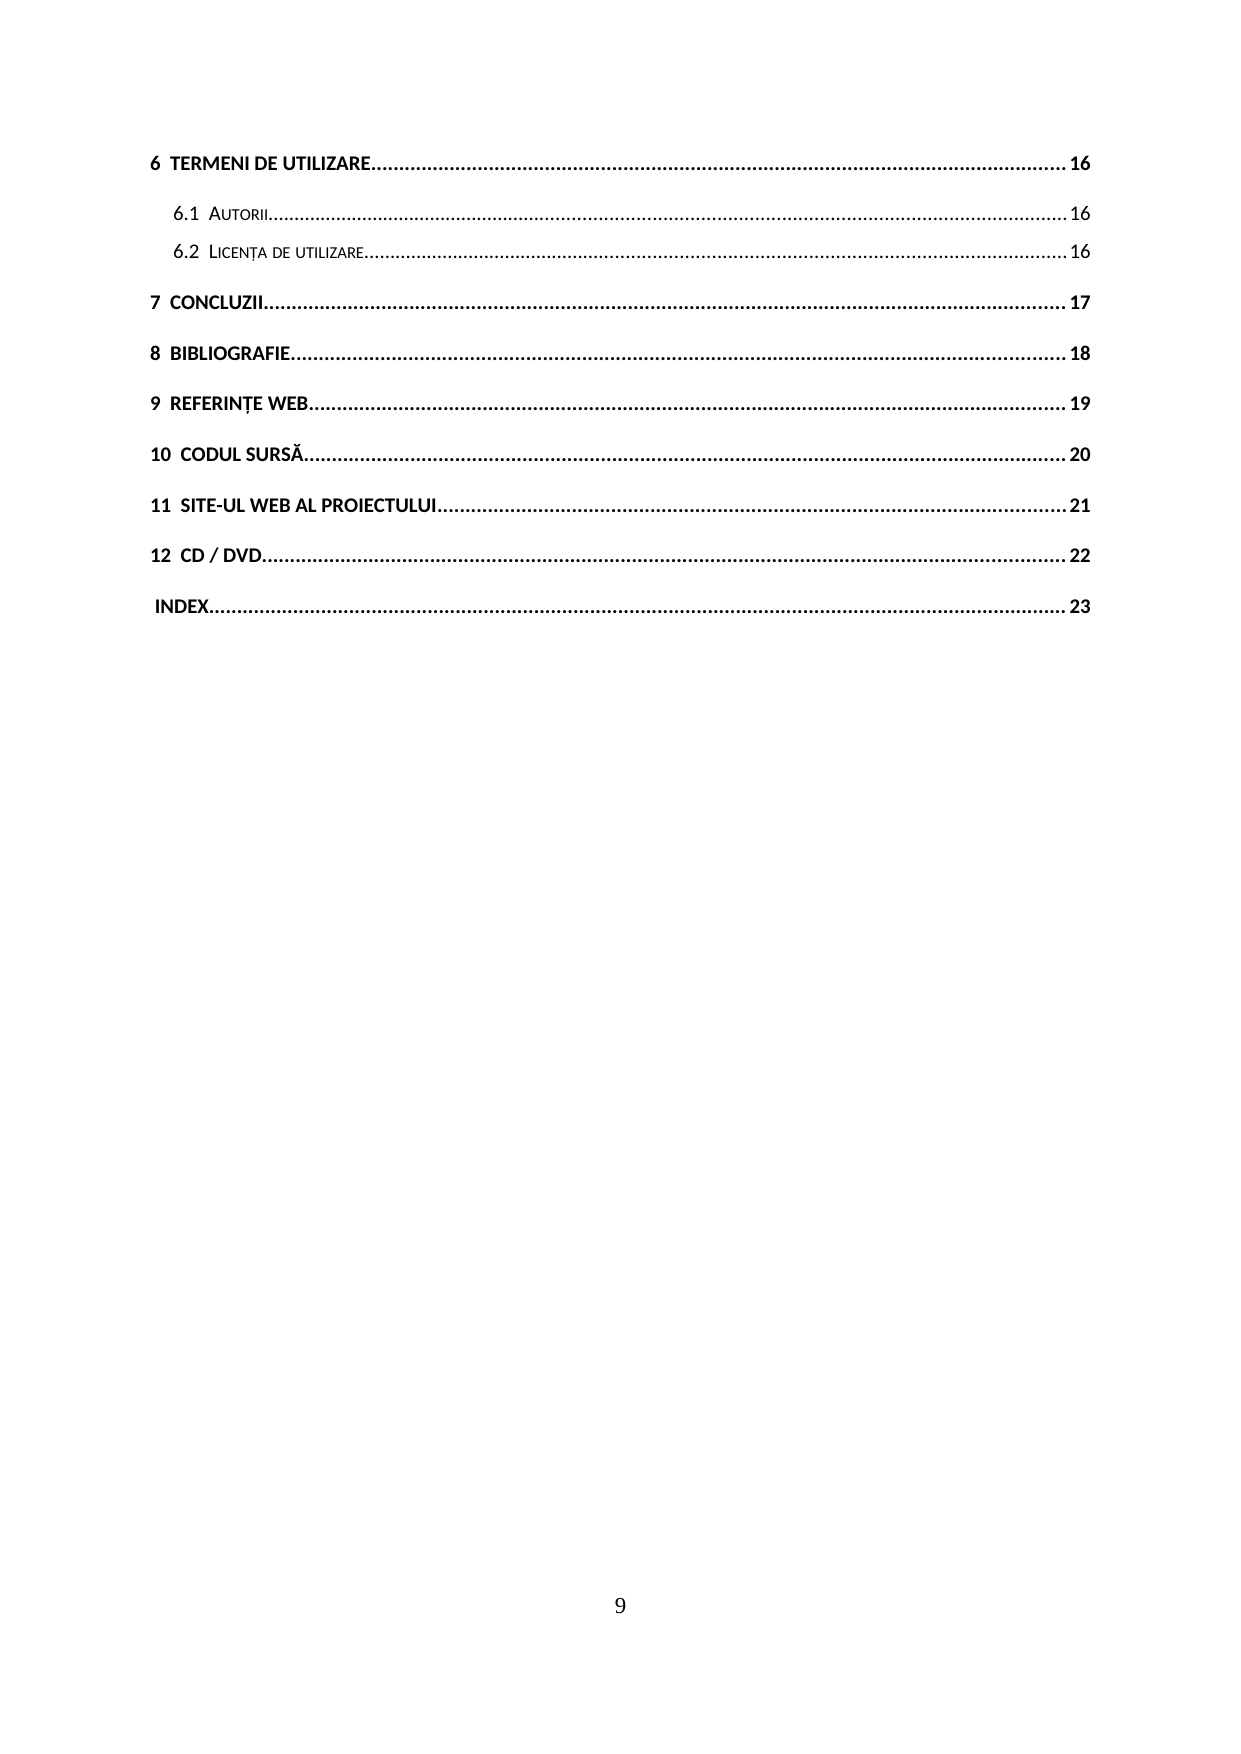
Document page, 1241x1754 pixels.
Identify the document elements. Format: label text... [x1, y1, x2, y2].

text Index 23 [150, 593, 1091, 618]
text 6.1 Autorii 16 [173, 201, 1091, 226]
text 6.2 Licența de utilizare 16 [173, 239, 1091, 264]
text 12 CD / DVD 22 [150, 542, 1091, 568]
text 11 Site-ul web al proiectului 21 [150, 492, 1091, 517]
text 9 Referințe web 19 [150, 391, 1091, 416]
text 8 Bibliografie 18 [150, 340, 1091, 365]
text 6 Termeni de utilizare 16 [150, 150, 1091, 175]
text 10 Codul sursă 20 [150, 441, 1091, 467]
text 7 Concluzii 17 [150, 289, 1091, 315]
